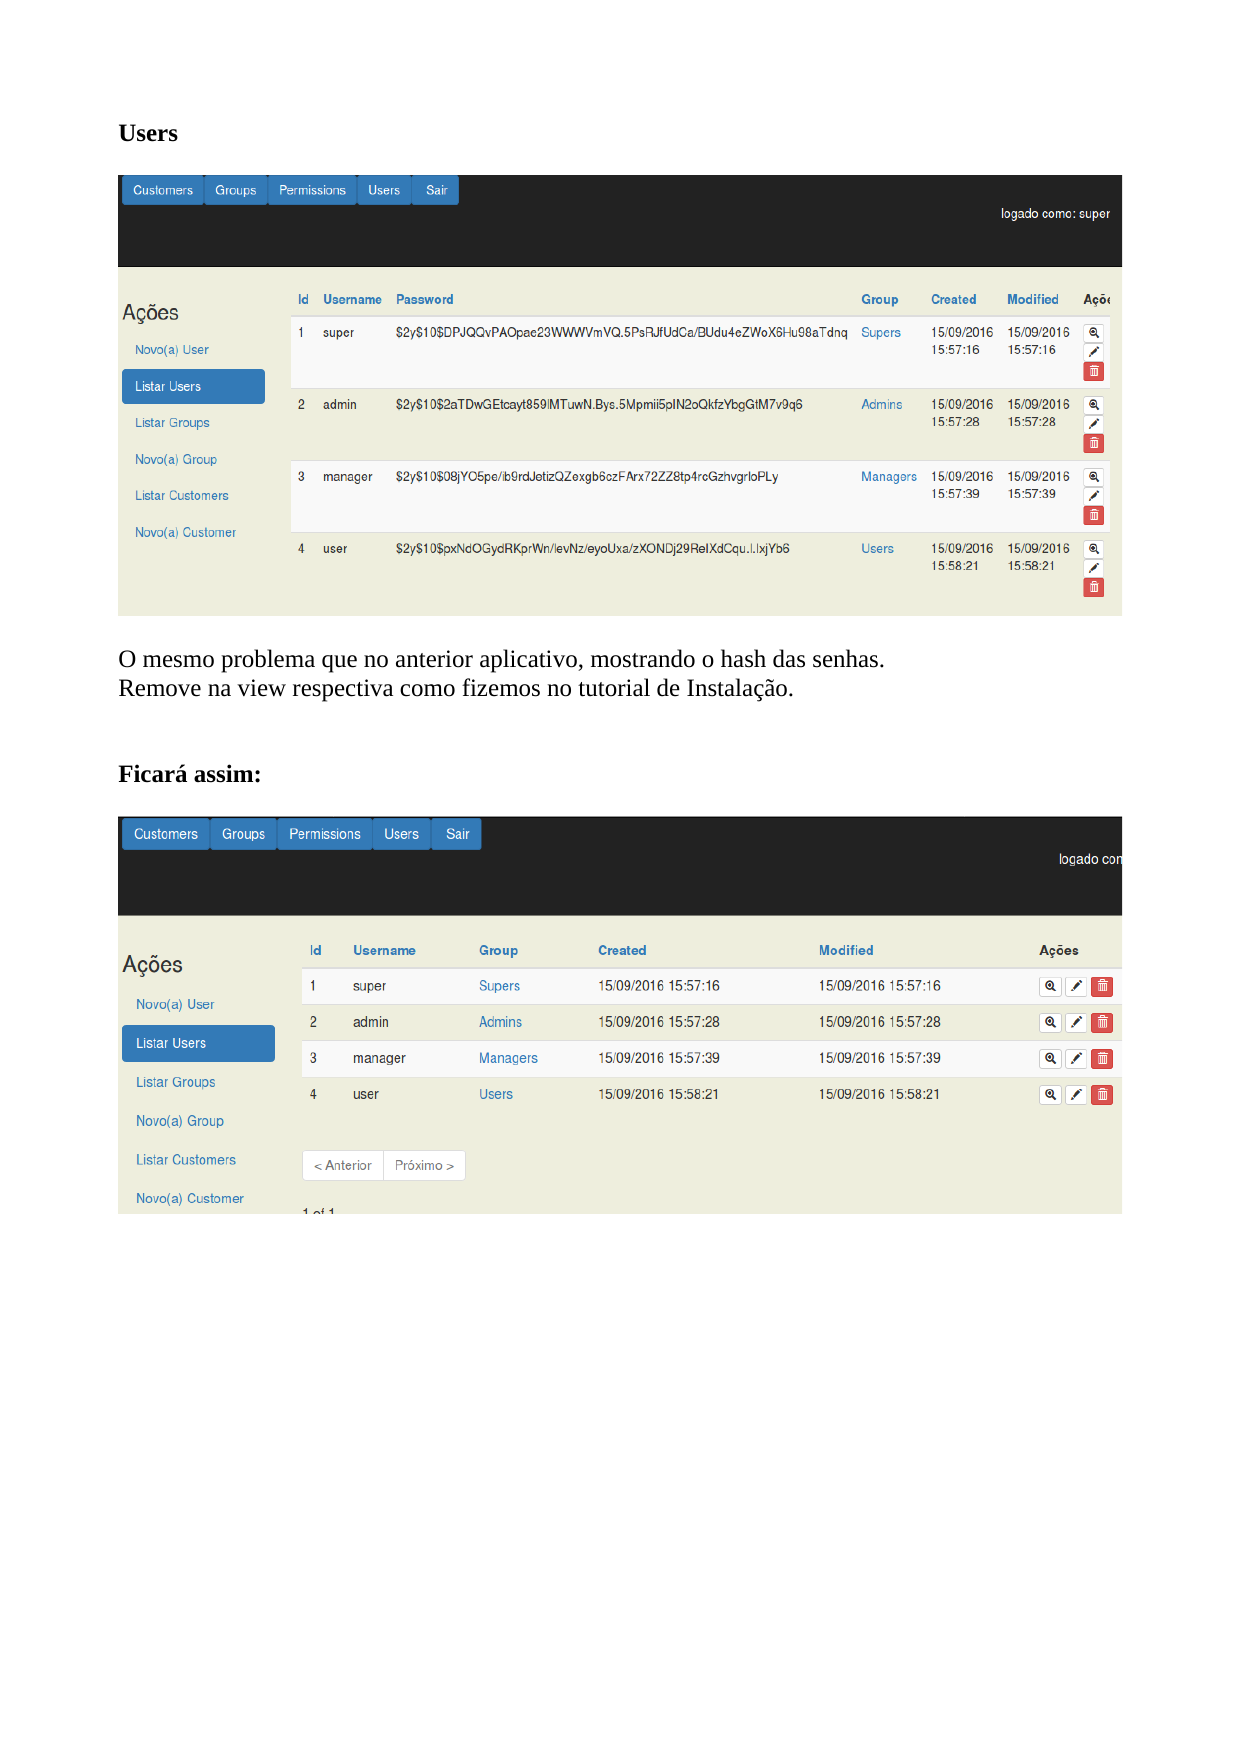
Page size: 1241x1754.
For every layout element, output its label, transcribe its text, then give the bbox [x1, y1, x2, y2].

text Users [118, 118, 1122, 147]
picture [118, 816, 1123, 1214]
text O mesmo problema que no anterior aplicativo, mostrando o hash das senhas. [118, 644, 1122, 673]
picture [118, 175, 1123, 616]
text Remove na view respectiva como fizemos no tutorial de Instalação. [118, 673, 1122, 702]
text Ficará assim: [118, 759, 1122, 788]
